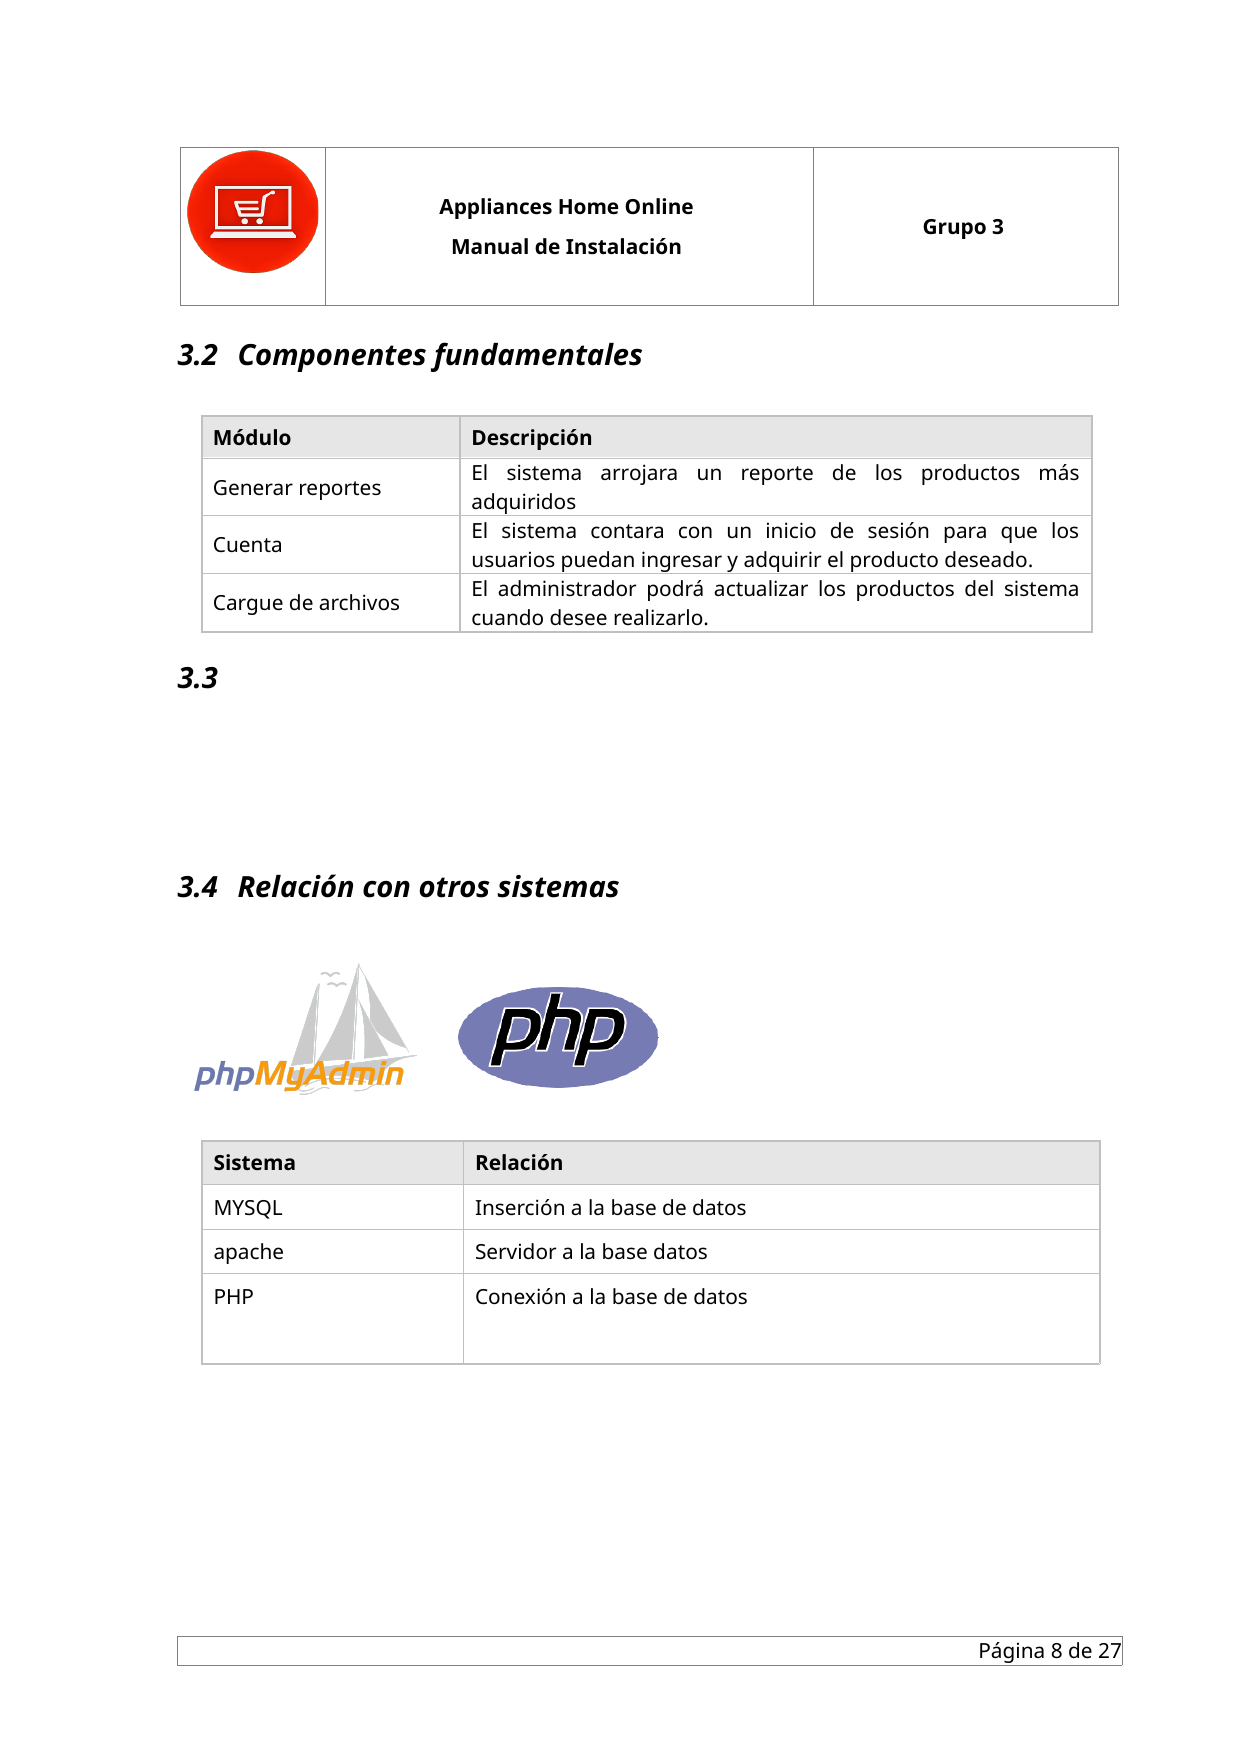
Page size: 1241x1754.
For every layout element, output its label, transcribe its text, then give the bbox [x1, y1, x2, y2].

table_cell El sistema contara con un inicio de sesión para que los usuarios puedan ingresar y adquirir el producto deseado. [461, 516, 1091, 573]
subtitle Relación con otros sistemas [177, 866, 1122, 906]
table_cell Generar reportes [203, 459, 459, 515]
subtitle Componentes fundamentales [177, 334, 1122, 374]
table_cell Cargue de archivos [203, 574, 459, 631]
table_cell Servidor a la base datos [464, 1230, 1099, 1273]
table_cell [203, 1318, 463, 1362]
table_cell El sistema arrojara un reporte de los productos más adquiridos [461, 459, 1091, 515]
table_header Módulo [203, 417, 459, 457]
table_header Relación [464, 1142, 1099, 1184]
table_cell apache [203, 1230, 463, 1273]
table_header Descripción [461, 417, 1091, 457]
table_cell [464, 1318, 1099, 1362]
table_cell PHP [203, 1274, 463, 1318]
table_cell Conexión a la base de datos [464, 1274, 1099, 1318]
table_cell El administrador podrá actualizar los productos del sistema cuando desee realizarlo. [461, 574, 1091, 631]
table_cell MYSQL [203, 1185, 463, 1229]
table_header Sistema [203, 1142, 463, 1184]
table_cell Cuenta [203, 516, 459, 573]
table_cell Inserción a la base de datos [464, 1185, 1099, 1229]
